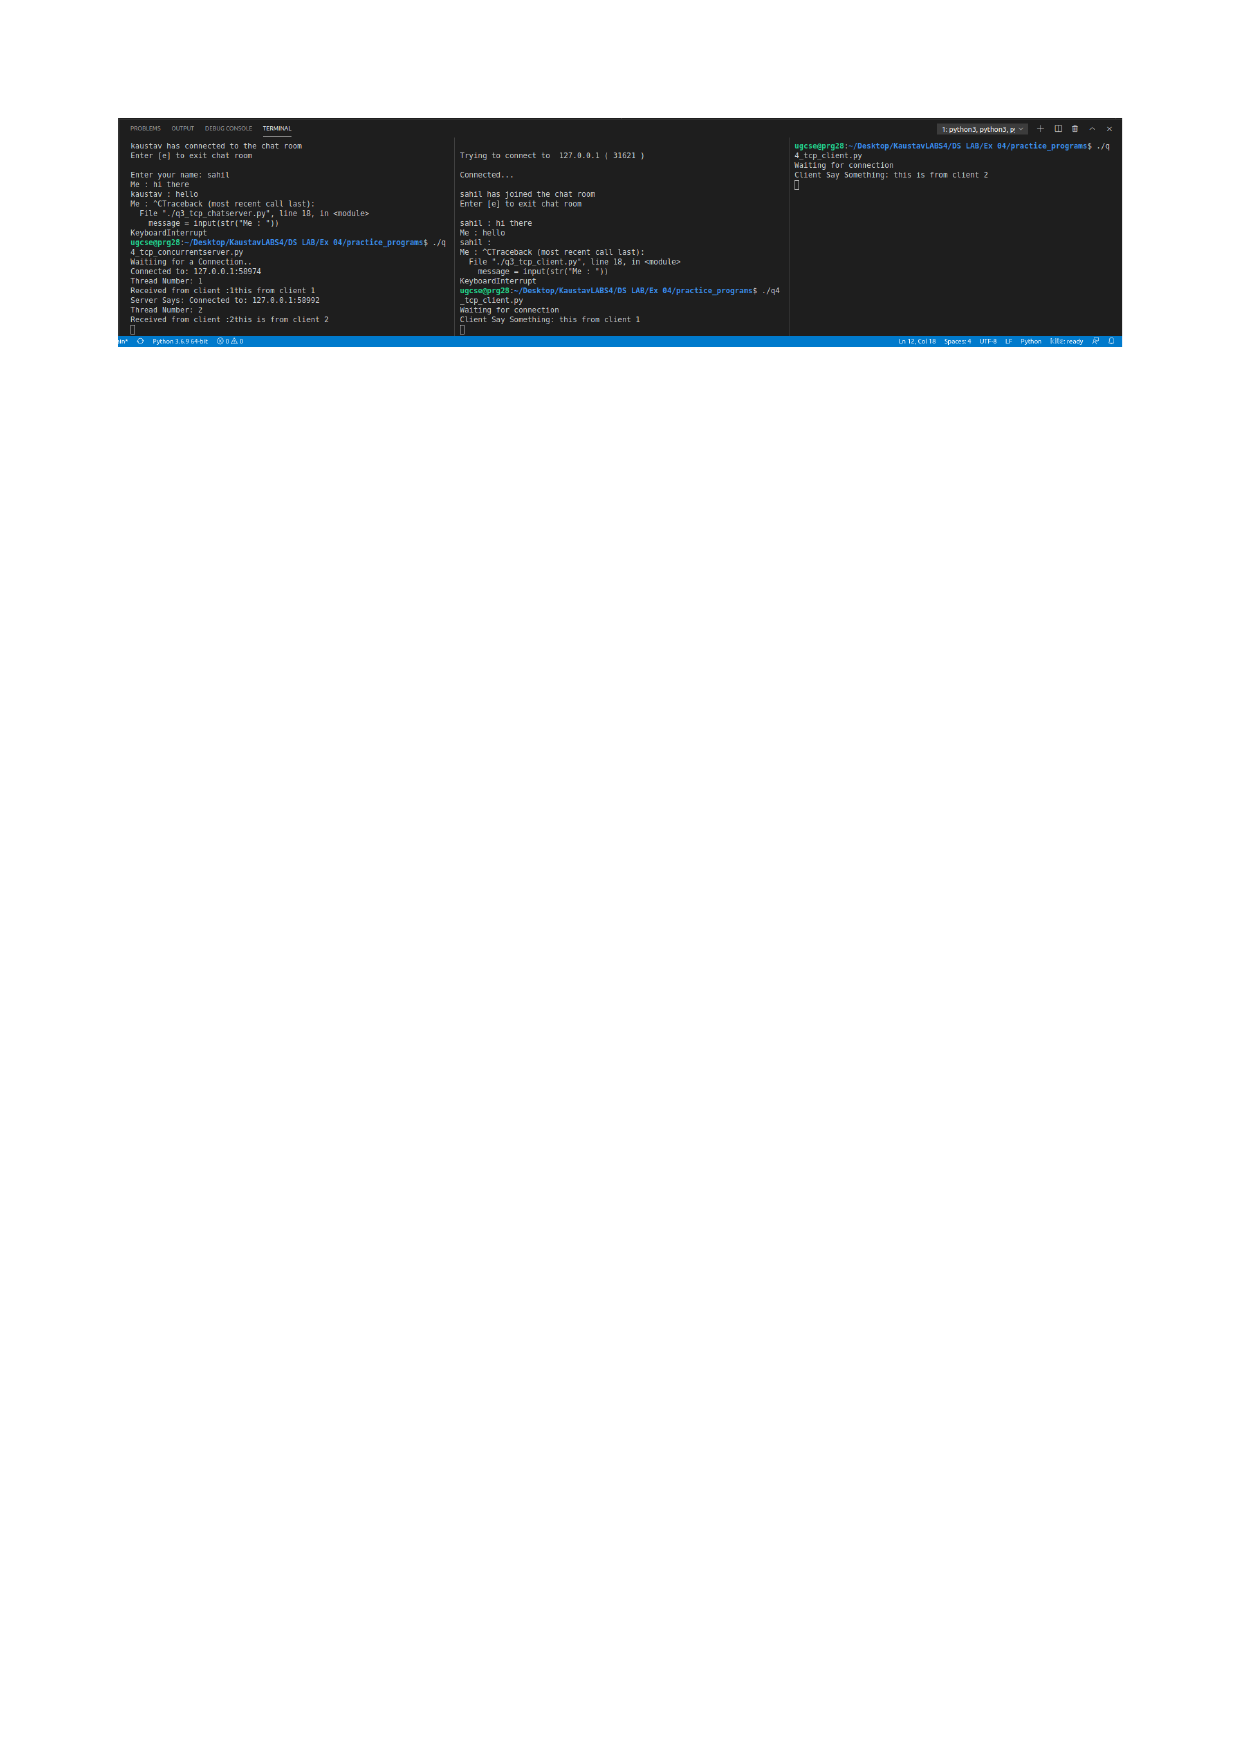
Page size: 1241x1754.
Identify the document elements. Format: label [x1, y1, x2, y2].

picture [118, 118, 1123, 347]
